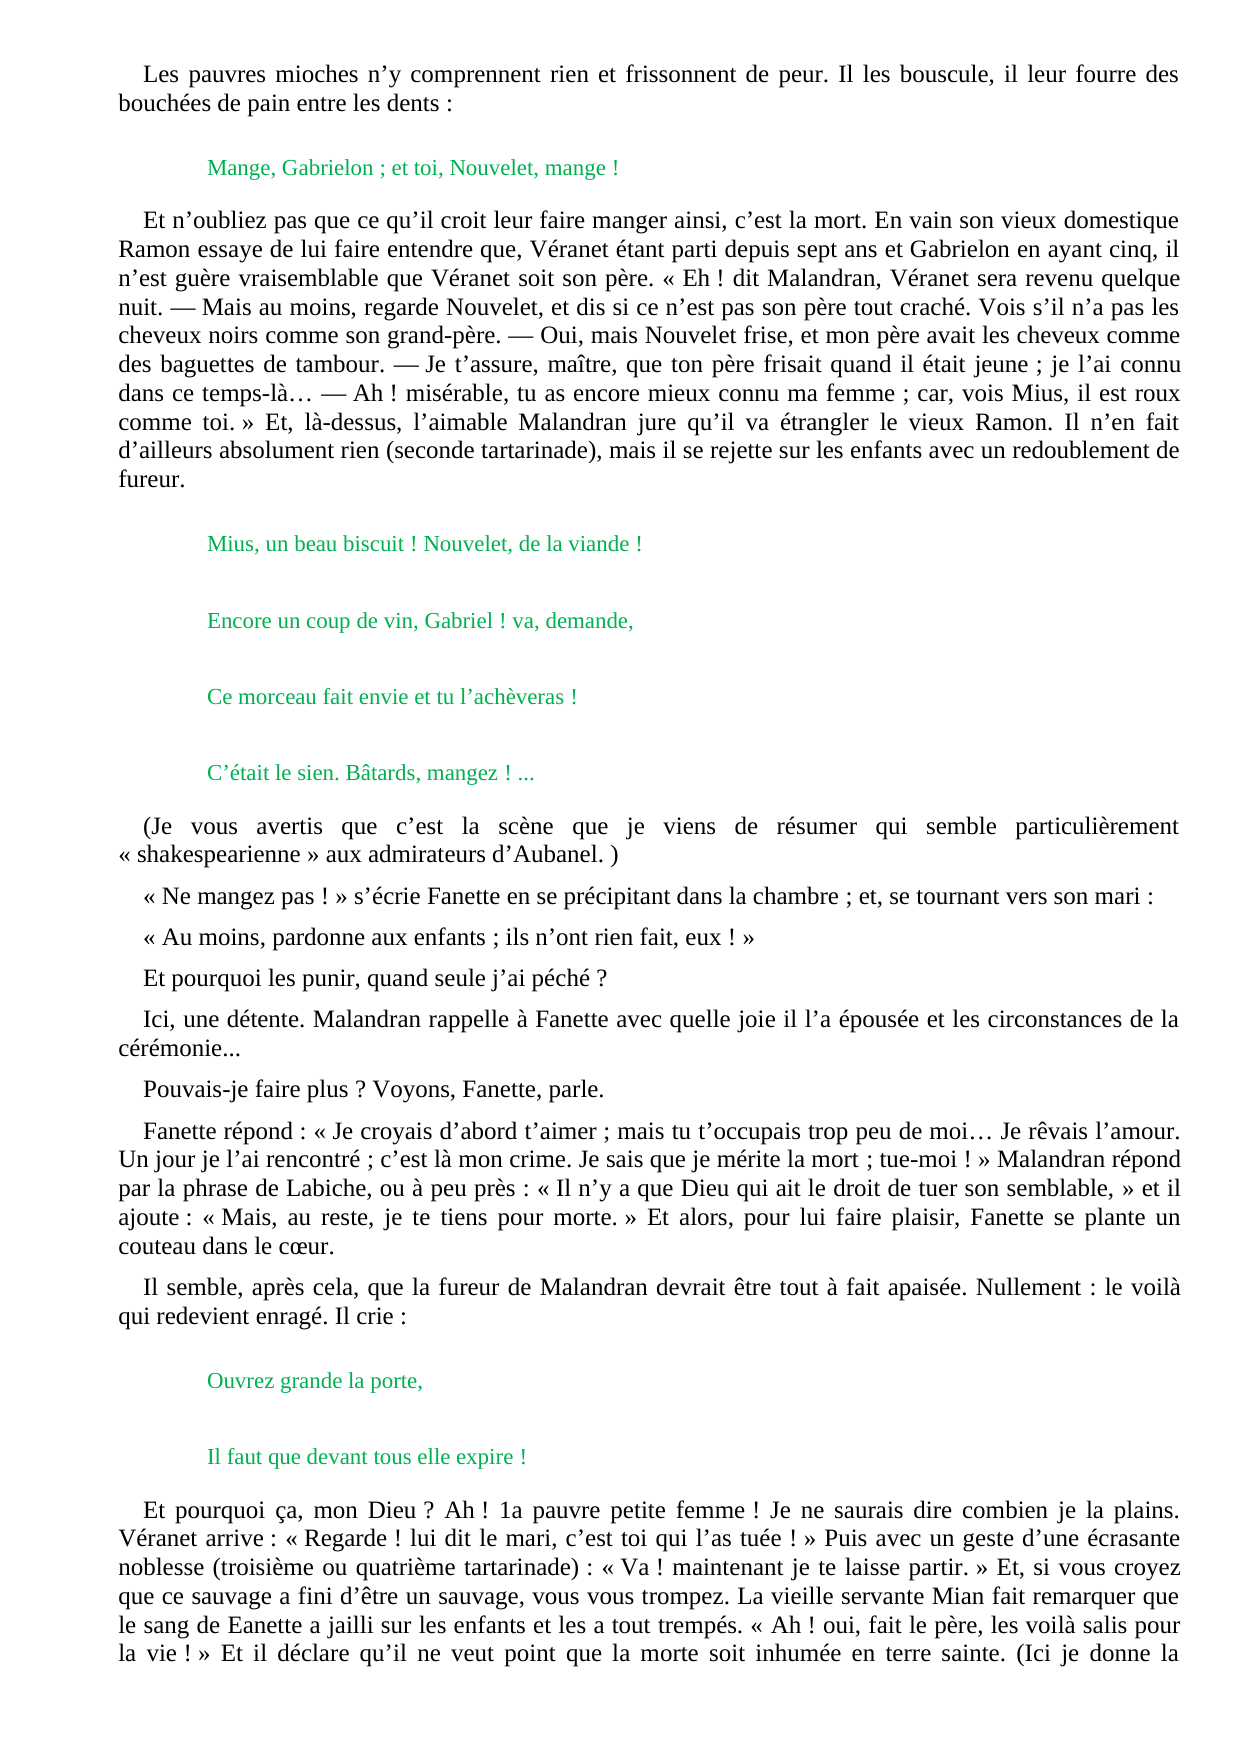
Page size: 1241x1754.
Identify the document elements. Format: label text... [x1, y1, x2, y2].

text Mius, un beau biscuit ! Nouvelet, de la viande ! [207, 530, 1181, 557]
text Encore un coup de vin, Gabriel ! va, demande, [207, 607, 1181, 633]
text Et pourquoi ça, mon Dieu ? Ah ! 1a pauvre petite femme ! Je ne saurais dire combien je la plains. Véranet arrive : « Regarde ! lui dit le mari, c’est toi qui l’as tuée ! » Puis avec un geste d’une écrasante noblesse (troisième ou quatrième tartarinade) : « Va ! maintenant je te laisse partir. » Et, si vous croyez que ce sauvage a fini d’être un sauvage, vous vous trompez. La vieille servante Mian fait remarquer que le sang de Eanette a jailli sur les enfants et les a tout trempés. « Ah ! oui, fait le père, les voilà salis pour la vie ! » Et il déclare qu’il ne veut point que la morte soit inhumée en terre sainte. (Ici je donne la [118, 1495, 1181, 1667]
text Pouvais-je faire plus ? Voyons, Fanette, parle. [118, 1074, 1181, 1103]
text « Ne mangez pas ! » s’écrie Fanette en se précipitant dans la chambre ; et, se tournant vers son mari : [118, 881, 1181, 909]
text Les pauvres mioches n’y comprennent rien et frissonnent de peur. Il les bouscule, il leur fourre des bouchées de pain entre les dents : [118, 59, 1181, 117]
text (Je vous avertis que c’est la scène que je viens de résumer qui semble particulièrement « shakespearienne » aux admirateurs d’Aubanel. ) [118, 811, 1181, 868]
text C’était le sien. Bâtards, mangez ! ... [207, 759, 1181, 786]
text Et pourquoi les punir, quand seule j’ai péché ? [118, 963, 1181, 992]
text Et n’oubliez pas que ce qu’il croit leur faire manger ainsi, c’est la mort. En vain son vieux domestique Ramon essaye de lui faire entendre que, Véranet étant parti depuis sept ans et Gabrielon en ayant cinq, il n’est guère vraisemblable que Véranet soit son père. « Eh ! dit Malandran, Véranet sera revenu quelque nuit. — Mais au moins, regarde Nouvelet, et dis si ce n’est pas son père tout craché. Vois s’il n’a pas les cheveux noirs comme son grand-père. — Oui, mais Nouvelet frise, et mon père avait les cheveux comme des baguettes de tambour. — Je t’assure, maître, que ton père frisait quand il était jeune ; je l’ai connu dans ce temps-là… — Ah ! misérable, tu as encore mieux connu ma femme ; car, vois Mius, il est roux comme toi. » Et, là-dessus, l’aimable Malandran jure qu’il va étrangler le vieux Ramon. Il n’en fait d’ailleurs absolument rien (seconde tartarinade), mais il se rejette sur les enfants avec un redoublement de fureur. [118, 205, 1181, 493]
text Ce morceau fait envie et tu l’achèveras ! [207, 683, 1181, 709]
text Mange, Gabrielon ; et toi, Nouvelet, mange ! [207, 154, 1181, 180]
text Il semble, après cela, que la fureur de Malandran devrait être tout à fait apaisée. Nullement : le voilà qui redevient enragé. Il crie : [118, 1272, 1181, 1329]
text « Au moins, pardonne aux enfants ; ils n’ont rien fait, eux ! » [118, 922, 1181, 951]
text Fanette répond : « Je croyais d’abord t’aimer ; mais tu t’occupais trop peu de moi… Je rêvais l’amour. Un jour je l’ai rencontré ; c’est là mon crime. Je sais que je mérite la mort ; tue-moi ! » Malandran répond par la phrase de Labiche, ou à peu près : « Il n’y a que Dieu qui ait le droit de tuer son semblable, » et il ajoute : « Mais, au reste, je te tiens pour morte. » Et alors, pour lui faire plaisir, Fanette se plante un couteau dans le cœur. [118, 1116, 1181, 1259]
text Il faut que devant tous elle expire ! [207, 1443, 1181, 1470]
text Ouvrez grande la porte, [207, 1367, 1181, 1393]
text Ici, une détente. Malandran rappelle à Fanette avec quelle joie il l’a épousée et les circonstances de la cérémonie... [118, 1004, 1181, 1062]
